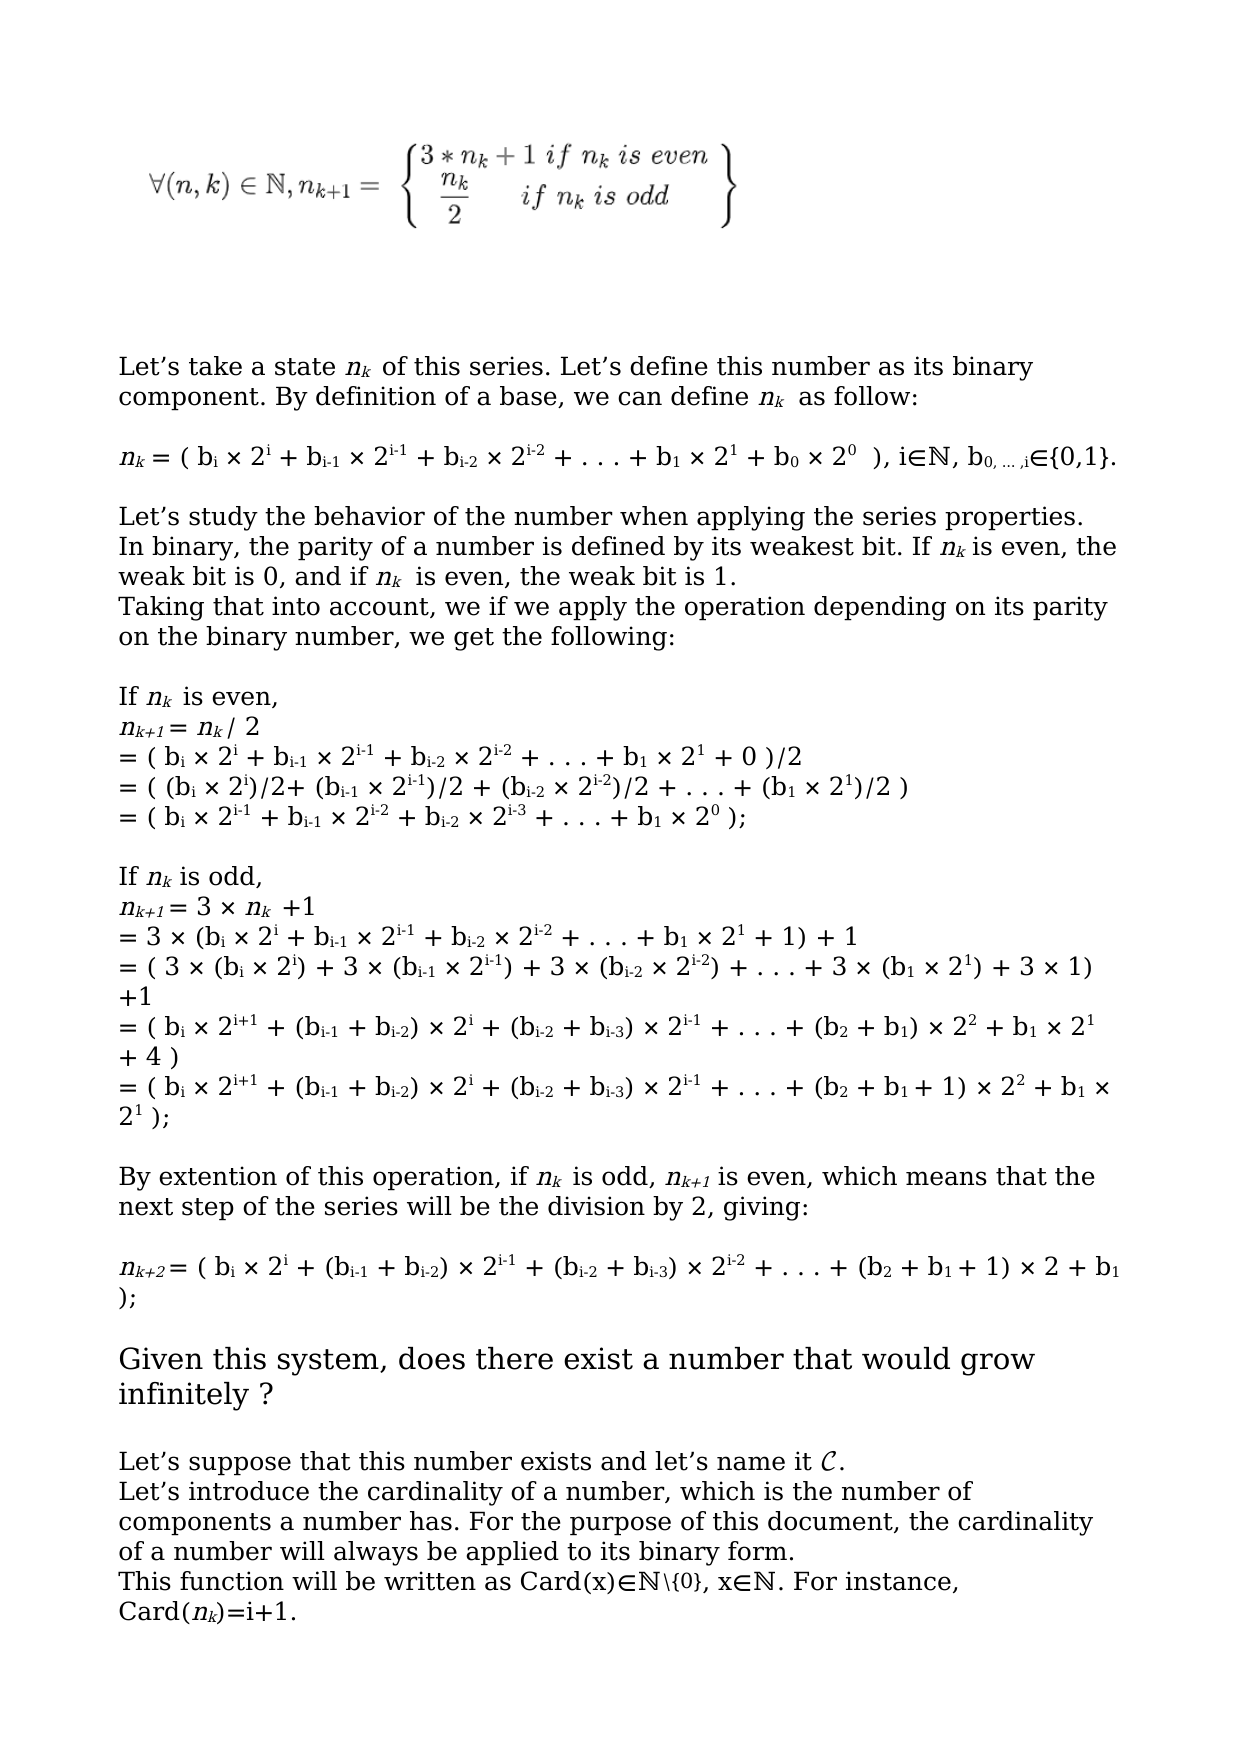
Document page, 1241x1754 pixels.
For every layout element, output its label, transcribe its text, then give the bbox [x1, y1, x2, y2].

text = ( bi × 2i + bi-1 × 2i-1 + bi-2 × 2i-2 + . . . + b1 × 21 + 0 )/2 [118, 741, 1122, 771]
text nk = ( bi × 2i + bi-1 × 2i-1 + bi-2 × 2i-2 + . . . + b1 × 21 + b0 × 20 ), i∈ℕ, b0, … ,i∈{0,1}. [118, 441, 1122, 471]
text = ( bi × 2i-1 + bi-1 × 2i-2 + bi-2 × 2i-3 + . . . + b1 × 20 ); [118, 801, 1122, 831]
text = 3 × (bi × 2i + bi-1 × 2i-1 + bi-2 × 2i-2 + . . . + b1 × 21 + 1) + 1 [118, 921, 1122, 951]
text Let’s introduce the cardinality of a number, which is the number of components a number has. For the purpose of this document, the cardinality of a number will always be applied to its binary form. This function will be written as Card(x)∈ℕ\{0}, x∈ℕ. For instance, Card(nk)=i+1. [118, 1476, 1122, 1626]
picture [118, 118, 770, 254]
text If nk is even, [118, 681, 1122, 711]
text If nk is odd, [118, 861, 1122, 891]
text = ( bi × 2i+1 + (bi-1 + bi-2) × 2i + (bi-2 + bi-3) × 2i-1 + . . . + (b2 + b1) × 22 + b1 × 21 + 4 ) [118, 1011, 1122, 1071]
text Let’s study the behavior of the number when applying the series properties. [118, 501, 1122, 531]
text nk+2 = ( bi × 2i + (bi-1 + bi-2) × 2i-1 + (bi-2 + bi-3) × 2i-2 + . . . + (b2 + b1 + 1) × 2 + b1 ); [118, 1251, 1122, 1311]
text Let’s suppose that this number exists and let’s name it 𝒞. [118, 1446, 1122, 1476]
text By extention of this operation, if nk is odd, nk+1 is even, which means that the next step of the series will be the division by 2, giving: [118, 1161, 1122, 1221]
text In binary, the parity of a number is defined by its weakest bit. If nk is even, the weak bit is 0, and if nk is even, the weak bit is 1. Taking that into account, we if we apply the operation depending on its parity on the binary number, we get the following: [118, 531, 1122, 651]
text = ( (bi × 2i)/2+ (bi-1 × 2i-1)/2 + (bi-2 × 2i-2)/2 + . . . + (b1 × 21)/2 ) [118, 771, 1122, 801]
text = ( bi × 2i+1 + (bi-1 + bi-2) × 2i + (bi-2 + bi-3) × 2i-1 + . . . + (b2 + b1 + 1) × 22 + b1 × 21 ); [118, 1071, 1122, 1131]
text Let’s take a state nk of this series. Let’s define this number as its binary component. By definition of a base, we can define nk as follow: [118, 351, 1122, 411]
text nk+1 = 3 × nk +1 [118, 891, 1122, 921]
text Given this system, does there exist a number that would grow infinitely ? [118, 1341, 1122, 1411]
text nk+1 = nk / 2 [118, 711, 1122, 741]
text = ( 3 × (bi × 2i) + 3 × (bi-1 × 2i-1) + 3 × (bi-2 × 2i-2) + . . . + 3 × (b1 × 21) + 3 × 1) +1 [118, 951, 1122, 1011]
